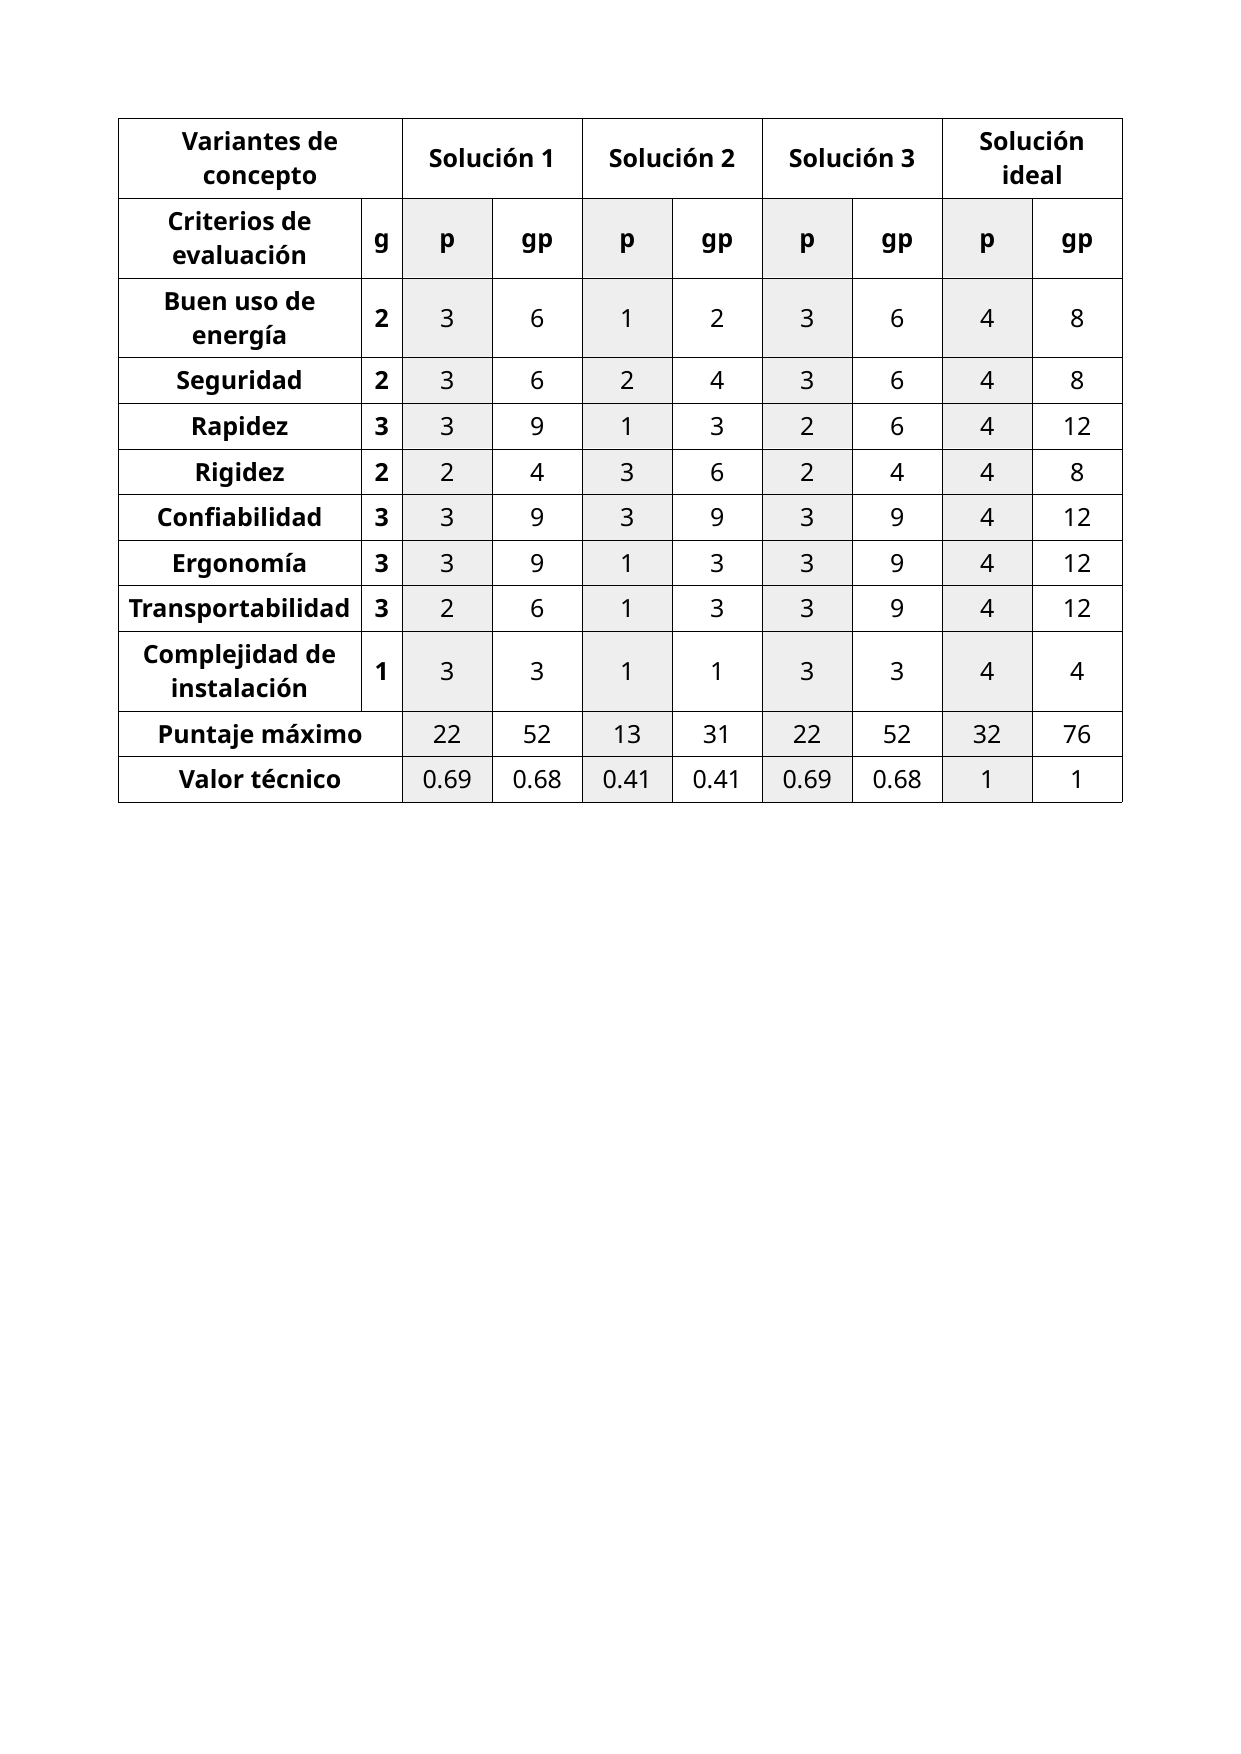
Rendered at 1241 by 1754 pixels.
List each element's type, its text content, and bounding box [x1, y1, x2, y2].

table_cell 6 [493, 279, 582, 357]
table_header Solución 2 [583, 119, 762, 198]
table_cell 4 [943, 358, 1032, 403]
table_cell 2 [362, 279, 402, 357]
table_cell 4 [943, 495, 1032, 540]
table_header Solución 1 [403, 119, 582, 198]
table_cell 3 [583, 450, 672, 494]
table_cell 3 [403, 495, 492, 540]
table_cell 52 [493, 712, 582, 756]
table_cell Complejidad de instalación [119, 632, 361, 711]
table_cell 6 [853, 404, 942, 448]
table_cell 3 [853, 632, 942, 711]
table_cell 4 [943, 586, 1032, 631]
table_cell 3 [763, 358, 852, 403]
table_cell 12 [1033, 495, 1122, 540]
table_cell 3 [763, 495, 852, 540]
table_cell Buen uso de energía [119, 279, 361, 357]
table_cell 8 [1033, 358, 1122, 403]
table_cell 3 [362, 404, 402, 448]
table_cell 22 [763, 712, 852, 756]
table_cell p [403, 199, 492, 277]
table_cell 3 [763, 586, 852, 631]
table_cell 0.69 [403, 757, 492, 802]
table_cell 12 [1033, 404, 1122, 448]
table_cell 3 [403, 541, 492, 585]
table_cell 1 [583, 541, 672, 585]
table_cell 6 [673, 450, 762, 494]
table_cell 3 [362, 541, 402, 585]
table_cell 3 [493, 632, 582, 711]
table_cell 1 [583, 279, 672, 357]
table_cell 9 [493, 541, 582, 585]
table_cell 9 [493, 404, 582, 448]
table_cell 3 [403, 279, 492, 357]
table_cell 6 [493, 358, 582, 403]
table_cell 8 [1033, 279, 1122, 357]
table_cell 3 [362, 495, 402, 540]
table_cell 6 [853, 279, 942, 357]
table_cell 12 [1033, 541, 1122, 585]
table_cell 4 [853, 450, 942, 494]
table_cell Ergonomía [119, 541, 361, 585]
table_header Solución 3 [763, 119, 942, 198]
table_cell 3 [403, 404, 492, 448]
table_cell Criterios de evaluación [119, 199, 361, 277]
table_cell Rigidez [119, 450, 361, 494]
table_cell 2 [362, 358, 402, 403]
table_cell 1 [673, 632, 762, 711]
table_cell gp [1033, 199, 1122, 277]
table_cell gp [673, 199, 762, 277]
table_cell 2 [763, 450, 852, 494]
table_cell 3 [583, 495, 672, 540]
table_cell gp [853, 199, 942, 277]
table_cell 2 [403, 450, 492, 494]
table_cell g [362, 199, 402, 277]
table_cell 3 [403, 358, 492, 403]
table_cell 9 [493, 495, 582, 540]
table_cell 1 [583, 404, 672, 448]
table_cell 52 [853, 712, 942, 756]
table_cell 9 [853, 495, 942, 540]
table_cell 9 [853, 541, 942, 585]
table_cell 4 [943, 632, 1032, 711]
table_cell 4 [943, 404, 1032, 448]
table_cell 8 [1033, 450, 1122, 494]
table_cell 4 [943, 279, 1032, 357]
table_cell 6 [493, 586, 582, 631]
table_cell 1 [583, 586, 672, 631]
table_cell 12 [1033, 586, 1122, 631]
table_cell 0.68 [493, 757, 582, 802]
table_cell 1 [1033, 757, 1122, 802]
table_cell gp [493, 199, 582, 277]
table_cell p [763, 199, 852, 277]
table_cell 1 [583, 632, 672, 711]
table_cell 3 [673, 404, 762, 448]
table_cell 3 [673, 586, 762, 631]
table_cell 2 [403, 586, 492, 631]
table_cell 3 [763, 279, 852, 357]
table_cell 4 [943, 450, 1032, 494]
table_cell 31 [673, 712, 762, 756]
table_cell p [583, 199, 672, 277]
table_cell 0.68 [853, 757, 942, 802]
table_cell p [943, 199, 1032, 277]
table_cell 4 [673, 358, 762, 403]
table_cell Transportabilidad [119, 586, 361, 631]
table_header Solución ideal [943, 119, 1122, 198]
table_cell 9 [673, 495, 762, 540]
table_cell 4 [493, 450, 582, 494]
table_cell 3 [362, 586, 402, 631]
table_cell Valor técnico [119, 757, 402, 802]
table_cell 2 [583, 358, 672, 403]
table_cell 4 [1033, 632, 1122, 711]
table_cell 0.69 [763, 757, 852, 802]
table_cell 3 [763, 632, 852, 711]
table_cell 2 [763, 404, 852, 448]
table_cell Rapidez [119, 404, 361, 448]
table_cell 2 [362, 450, 402, 494]
table_cell 4 [943, 541, 1032, 585]
table_cell 3 [763, 541, 852, 585]
table_cell 0.41 [583, 757, 672, 802]
table_cell 32 [943, 712, 1032, 756]
table_cell 3 [673, 541, 762, 585]
table_cell 9 [853, 586, 942, 631]
table_cell 3 [403, 632, 492, 711]
table_cell 1 [362, 632, 402, 711]
table_cell 6 [853, 358, 942, 403]
table_cell Confiabilidad [119, 495, 361, 540]
table_cell Puntaje máximo [119, 712, 402, 756]
table_cell 0.41 [673, 757, 762, 802]
table_header Variantes de concepto [119, 119, 402, 198]
table_cell 76 [1033, 712, 1122, 756]
table_cell 22 [403, 712, 492, 756]
table_cell Seguridad [119, 358, 361, 403]
table_cell 2 [673, 279, 762, 357]
table_cell 13 [583, 712, 672, 756]
table_cell 1 [943, 757, 1032, 802]
